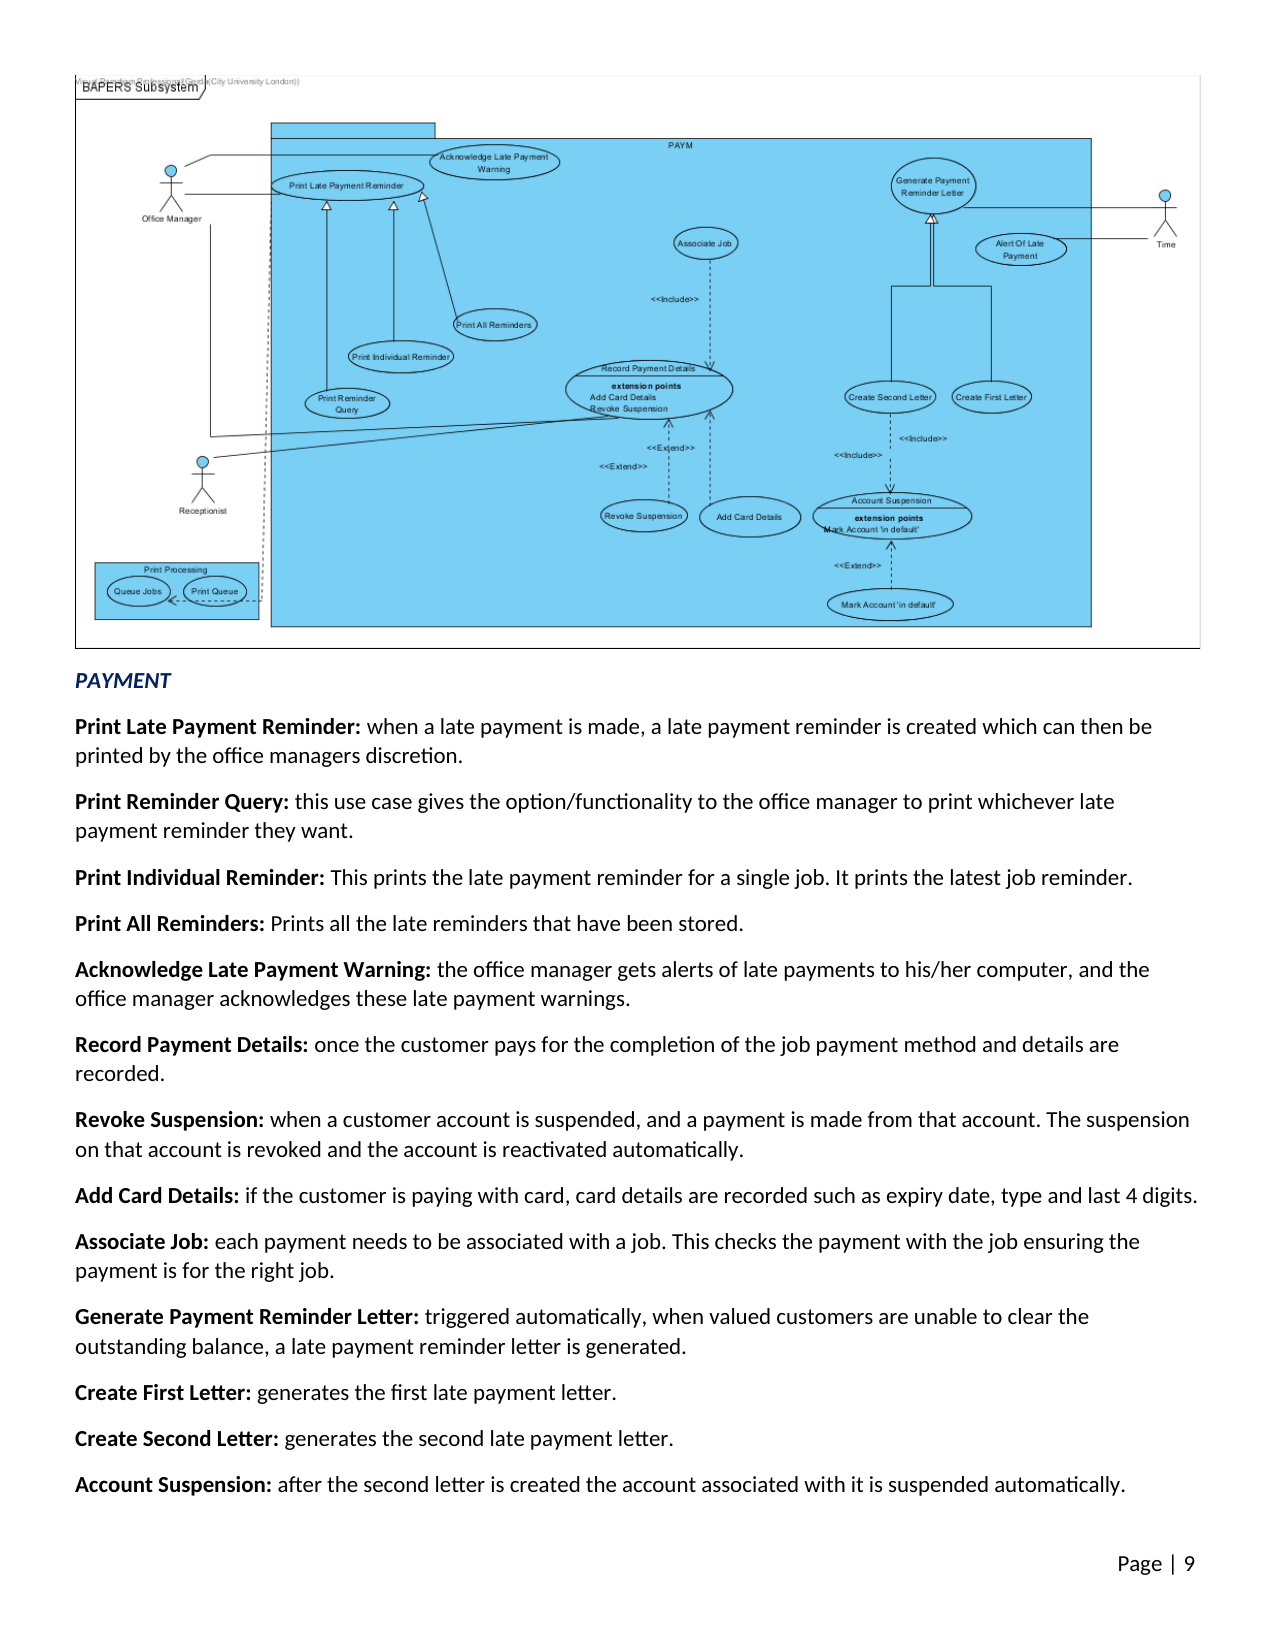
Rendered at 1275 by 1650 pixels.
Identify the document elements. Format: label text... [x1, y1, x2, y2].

text Create Second Letter: generates the second late payment letter. [75, 1424, 1200, 1452]
text Account Suspension: after the second letter is created the account associated with it is suspended automatically. [75, 1470, 1200, 1498]
text Generate Payment Reminder Letter: triggered automatically, when valued customers are unable to clear the outstanding balance, a late payment reminder letter is generated. [75, 1302, 1200, 1360]
text Record Payment Details: once the customer pays for the completion of the job payment method and details are recorded. [75, 1030, 1200, 1087]
text Add Card Details: if the customer is paying with card, card details are recorded such as expiry date, type and last 4 digits. [75, 1181, 1200, 1209]
text Print Late Payment Reminder: when a late payment is made, a late payment reminder is created which can then be printed by the office managers discretion. [75, 712, 1200, 769]
text Print Individual Reminder: This prints the late payment reminder for a single job. It prints the latest job reminder. [75, 863, 1200, 891]
text Create First Letter: generates the first late payment letter. [75, 1378, 1200, 1406]
text PAYMENT [75, 666, 1200, 694]
text Acknowledge Late Payment Warning: the office manager gets alerts of late payments to his/her computer, and the office manager acknowledges these late payment warnings. [75, 955, 1200, 1012]
text Associate Job: each payment needs to be associated with a job. This checks the payment with the job ensuring the payment is for the right job. [75, 1227, 1200, 1284]
text Print Reminder Query: this use case gives the option/functionality to the office manager to print whichever late payment reminder they want. [75, 787, 1200, 844]
text Print All Reminders: Prints all the late reminders that have been stored. [75, 909, 1200, 937]
text Revoke Suspension: when a customer account is suspended, and a payment is made from that account. The suspension on that account is revoked and the account is reactivated automatically. [75, 1106, 1200, 1163]
